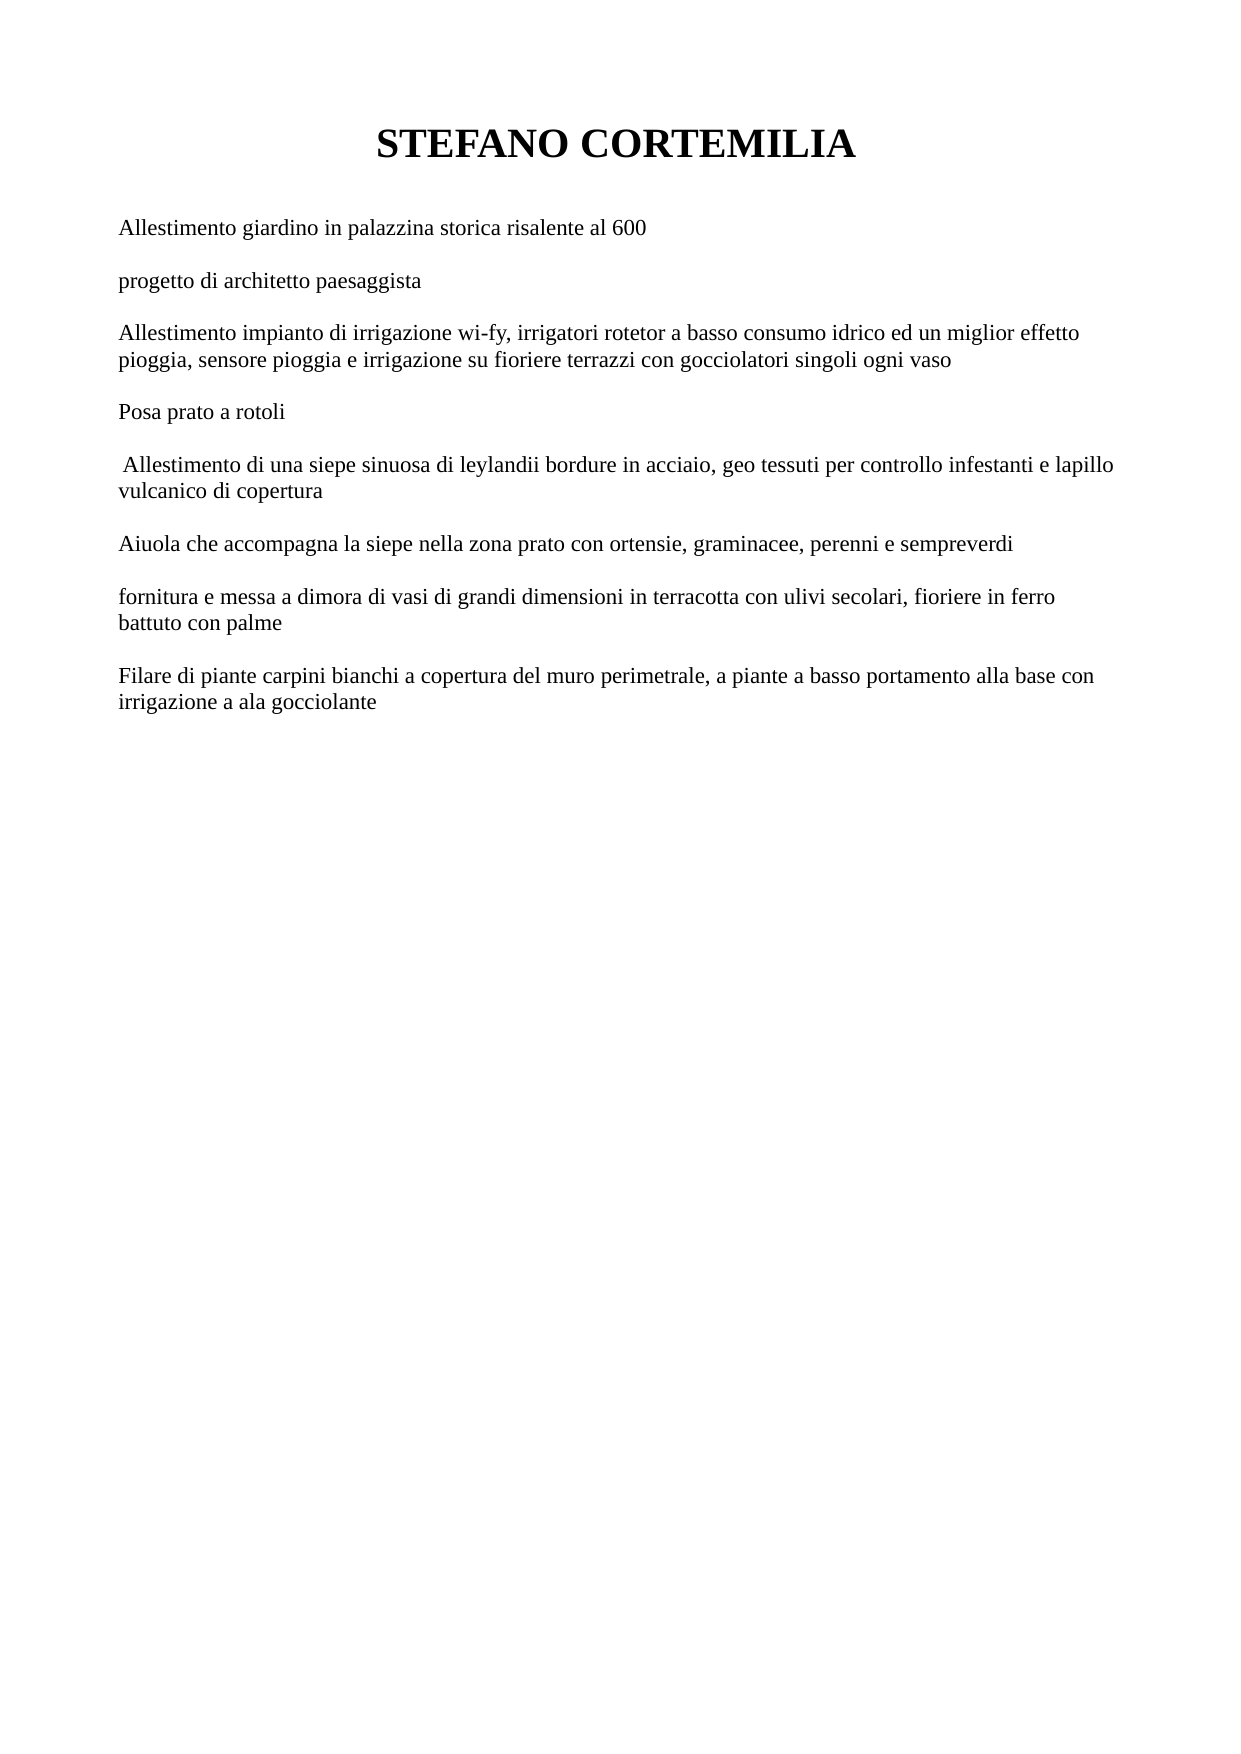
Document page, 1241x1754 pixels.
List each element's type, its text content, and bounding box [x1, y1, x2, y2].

text progetto di architetto paesaggista [118, 267, 1122, 293]
text Posa prato a rotoli [118, 398, 1122, 425]
text Filare di piante carpini bianchi a copertura del muro perimetrale, a piante a basso portamento alla base con irrigazione a ala gocciolante [118, 662, 1122, 715]
text STEFANO CORTEMILIA [118, 118, 1122, 166]
text Allestimento di una siepe sinuosa di leylandii bordure in acciaio, geo tessuti per controllo infestanti e lapillo vulcanico di copertura [118, 451, 1122, 504]
text Allestimento giardino in palazzina storica risalente al 600 [118, 214, 1122, 240]
text Allestimento impianto di irrigazione wi-fy, irrigatori rotetor a basso consumo idrico ed un miglior effetto pioggia, sensore pioggia e irrigazione su fioriere terrazzi con gocciolatori singoli ogni vaso [118, 319, 1122, 372]
text Aiuola che accompagna la siepe nella zona prato con ortensie, graminacee, perenni e sempreverdi [118, 530, 1122, 557]
text fornitura e messa a dimora di vasi di grandi dimensioni in terracotta con ulivi secolari, fioriere in ferro battuto con palme [118, 583, 1122, 636]
